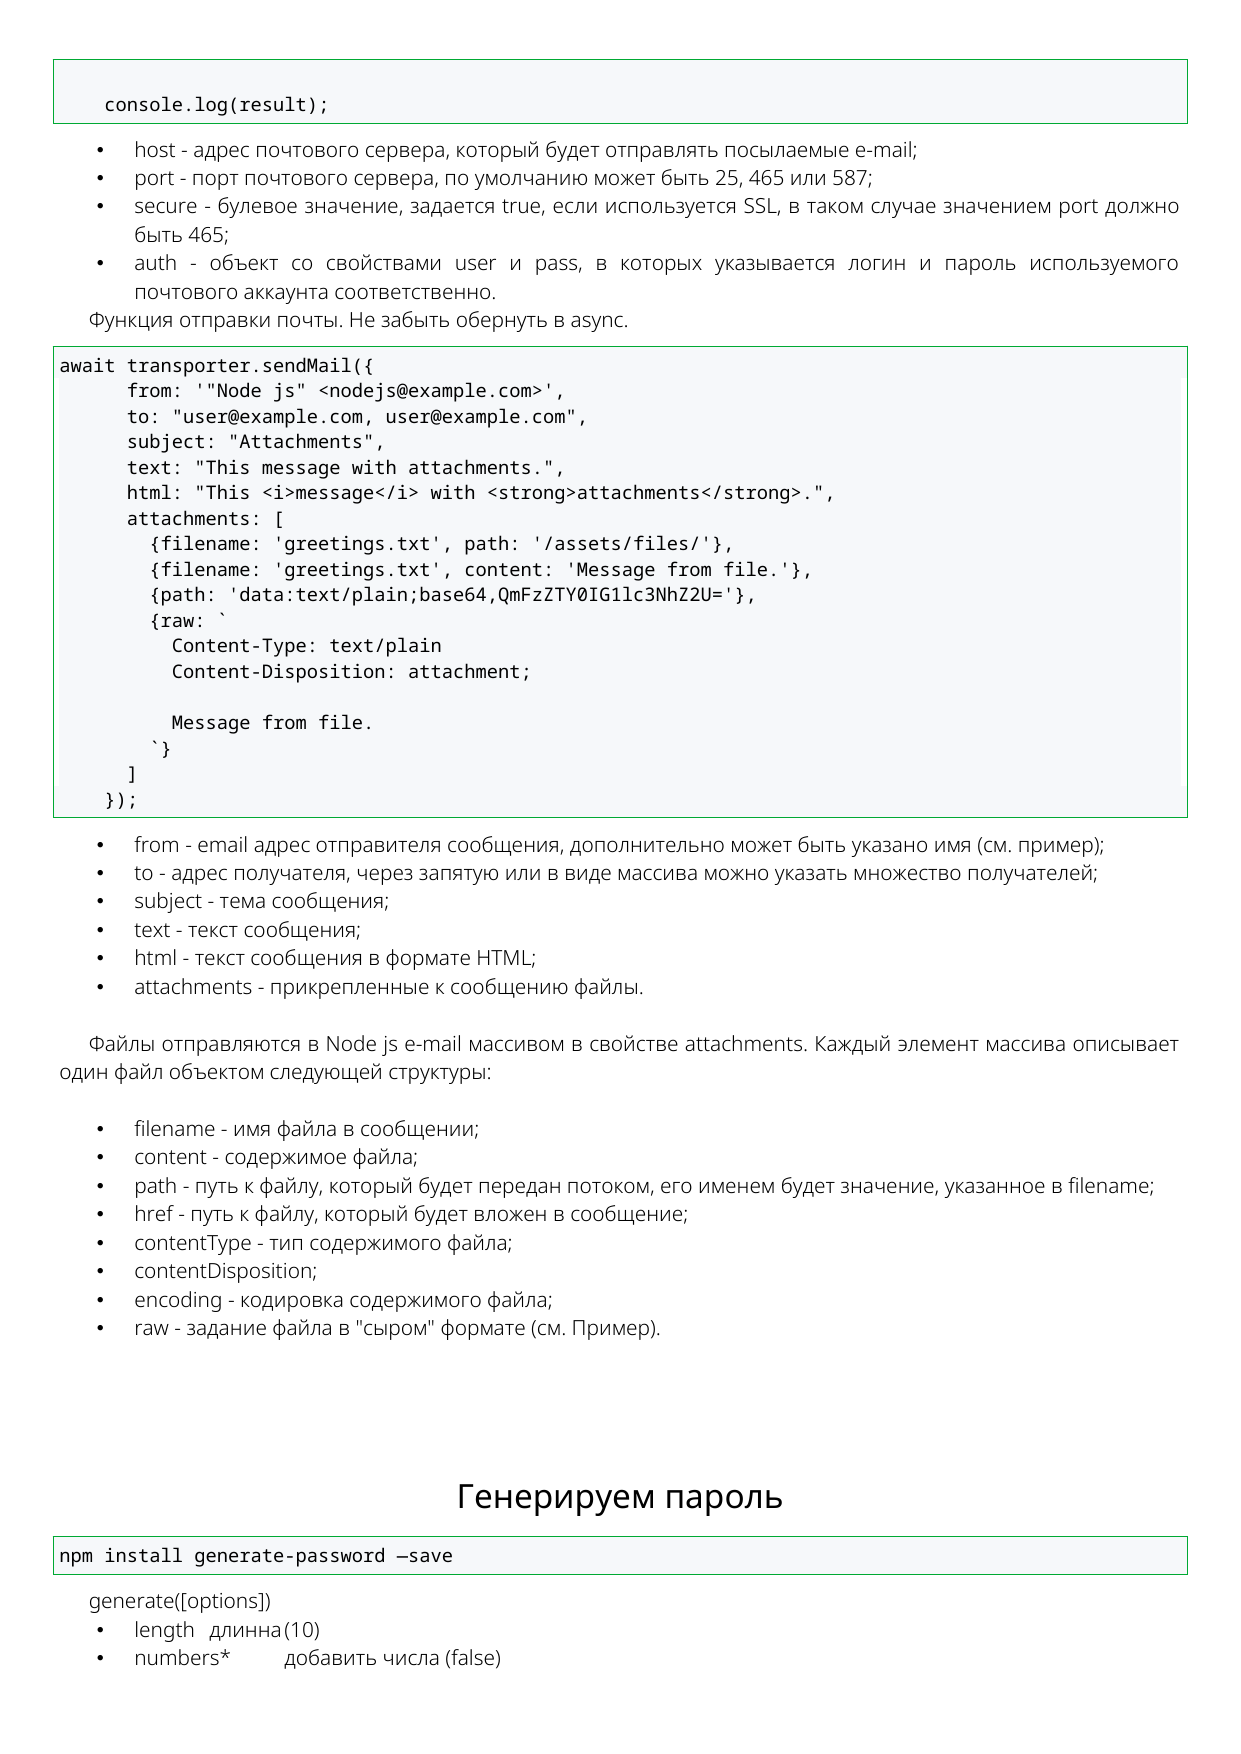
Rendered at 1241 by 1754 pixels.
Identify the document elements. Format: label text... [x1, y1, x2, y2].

text {raw: ` [59, 607, 1181, 633]
list host - адрес почтового сервера, который будет отправлять посылаемые e-mail; [97, 135, 1181, 163]
text console.log(result); [54, 84, 1187, 123]
list text - текст сообщения; [97, 915, 1181, 943]
text ] [59, 760, 1181, 779]
text to: "user@example.com, user@example.com", [59, 403, 1181, 429]
list contentType - тип содержимого файла; [97, 1228, 1181, 1256]
text Content-Disposition: attachment; [59, 658, 1181, 684]
list numbers* добавить числа (false) [97, 1643, 1181, 1672]
list content - содержимое файла; [97, 1142, 1181, 1171]
list html - текст сообщения в формате HTML; [97, 943, 1181, 972]
list contentDisposition; [97, 1256, 1181, 1285]
text generate([options]) [59, 1586, 1181, 1615]
text html: "This <i>message</i> with <strong>attachments</strong>.", [59, 480, 1181, 505]
text from: '"Node js" <nodejs@example.com>', [59, 378, 1181, 403]
list length длинна (10) [97, 1615, 1181, 1643]
text text: "This message with attachments.", [59, 454, 1181, 480]
text attachments: [ [59, 505, 1181, 531]
text subject: "Attachments", [59, 429, 1181, 454]
text {filename: 'greetings.txt', path: '/assets/files/'}, [59, 531, 1181, 556]
list secure - булевое значение, задается true, если используется SSL, в таком случае значением port должно быть 465; [97, 192, 1181, 248]
text Функция отправки почты. Не забыть обернуть в async. [59, 305, 1181, 334]
list href - путь к файлу, который будет вложен в сообщение; [97, 1199, 1181, 1228]
text Файлы отправляются в Node js e-mail массивом в свойстве attachments. Каждый элемент массива описывает один файл объектом следующей структуры: [59, 1029, 1181, 1086]
list encoding - кодировка содержимого файла; [97, 1285, 1181, 1313]
subtitle Генерируем пароль [59, 1473, 1181, 1518]
list path - путь к файлу, который будет передан потоком, его именем будет значение, указанное в filename; [97, 1171, 1181, 1199]
text `} [59, 735, 1181, 760]
text {path: 'data:text/plain;base64,QmFzZTY0IG1lc3NhZ2U='}, [59, 582, 1181, 607]
text Message from file. [59, 709, 1181, 735]
text Content-Type: text/plain [59, 633, 1181, 658]
list auth - объект со свойствами user и pass, в которых указывается логин и пароль используемого почтового аккаунта соответственно. [97, 248, 1181, 305]
list from - email адрес отправителя сообщения, дополнительно может быть указано имя (см. пример); [97, 830, 1181, 858]
list subject - тема сообщения; [97, 887, 1181, 915]
text await transporter.sendMail({ [54, 347, 1187, 378]
list port - порт почтового сервера, по умолчанию может быть 25, 465 или 587; [97, 163, 1181, 192]
text {filename: 'greetings.txt', content: 'Message from file.'}, [59, 556, 1181, 582]
text npm install generate-password —save [54, 1537, 1187, 1574]
list to - адрес получателя, через запятую или в виде массива можно указать множество получателей; [97, 858, 1181, 887]
text }); [54, 779, 1187, 817]
list filename - имя файла в сообщении; [97, 1114, 1181, 1142]
list attachments - прикрепленные к сообщению файлы. [97, 972, 1181, 1000]
list raw - задание файла в "сыром" формате (см. Пример). [97, 1313, 1181, 1342]
